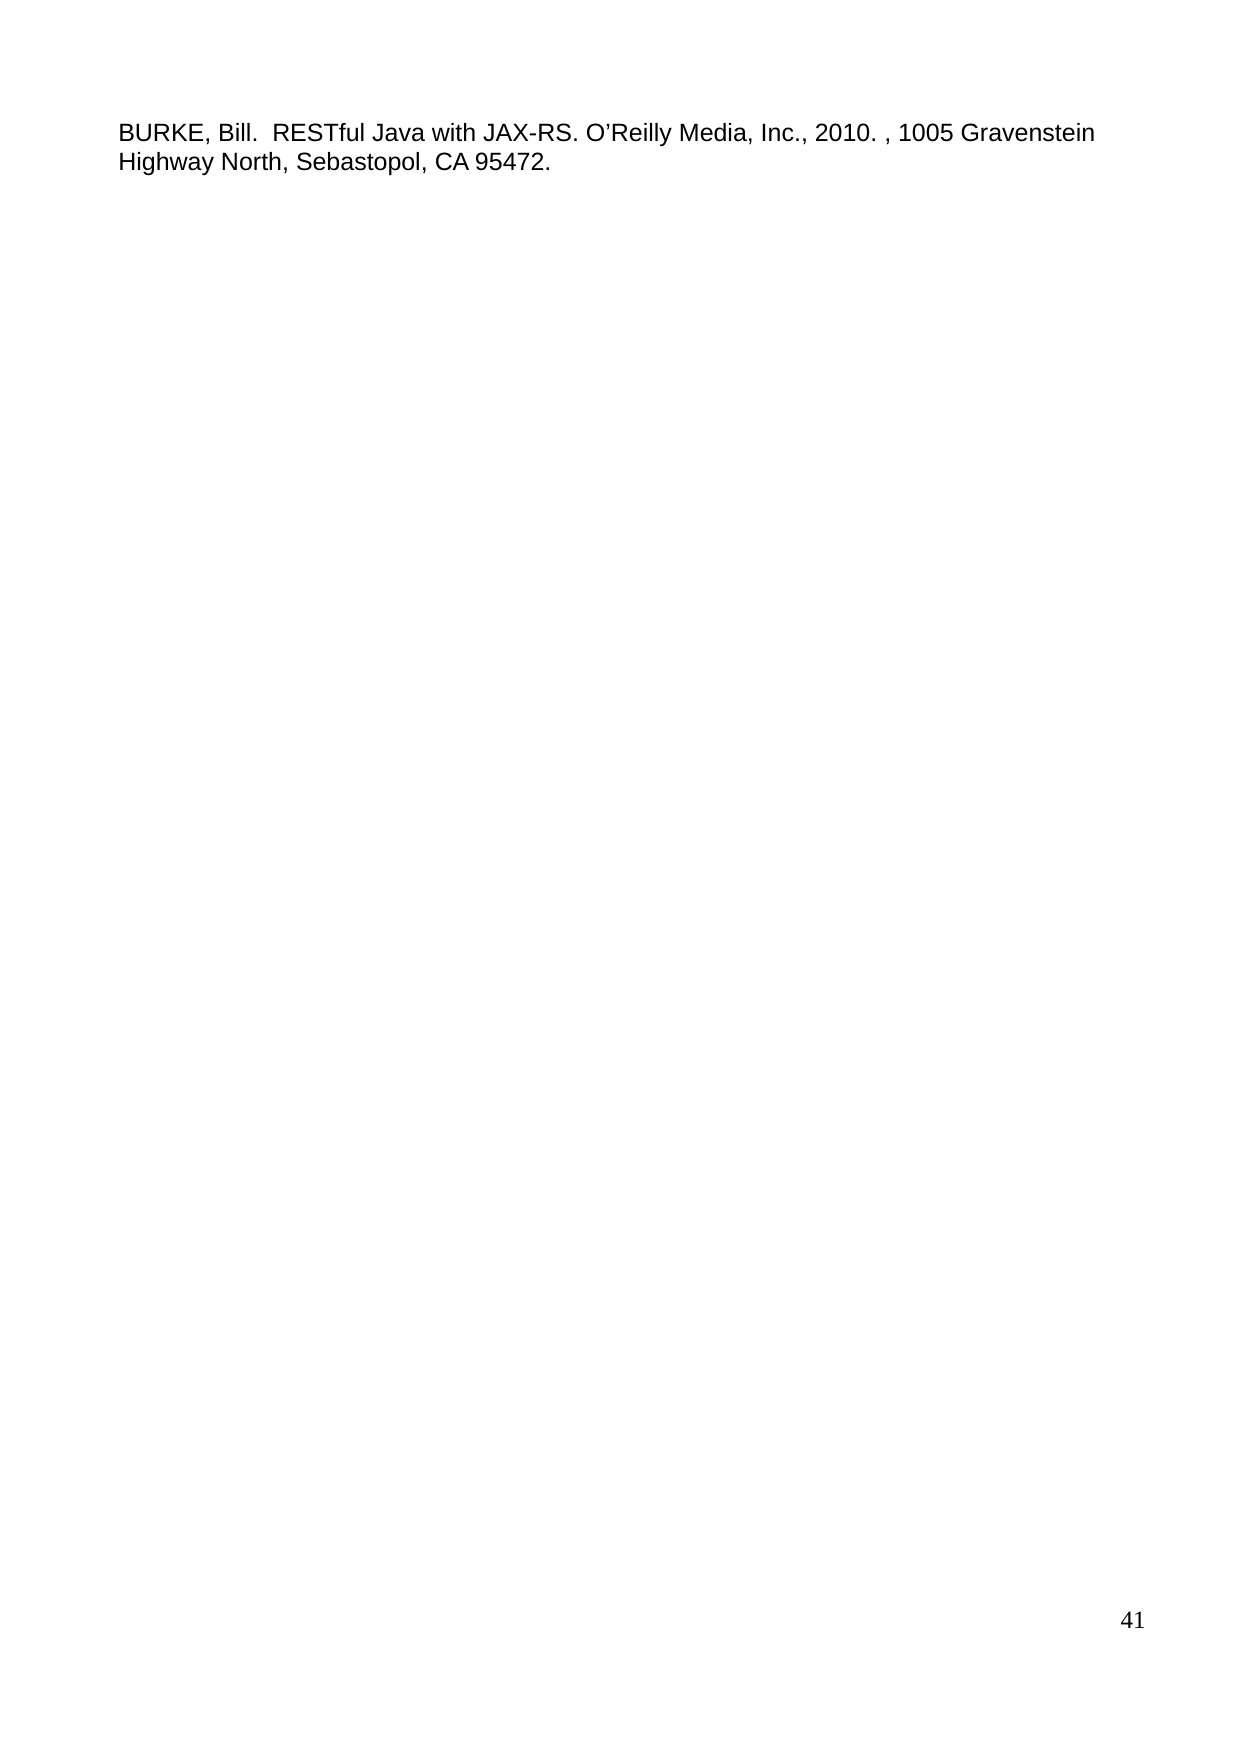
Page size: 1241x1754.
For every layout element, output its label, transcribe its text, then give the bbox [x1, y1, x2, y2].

text BURKE, Bill. RESTful Java with JAX-RS. O’Reilly Media, Inc., 2010. , 1005 Gravenstein Highway North, Sebastopol, CA 95472. [118, 118, 1123, 176]
